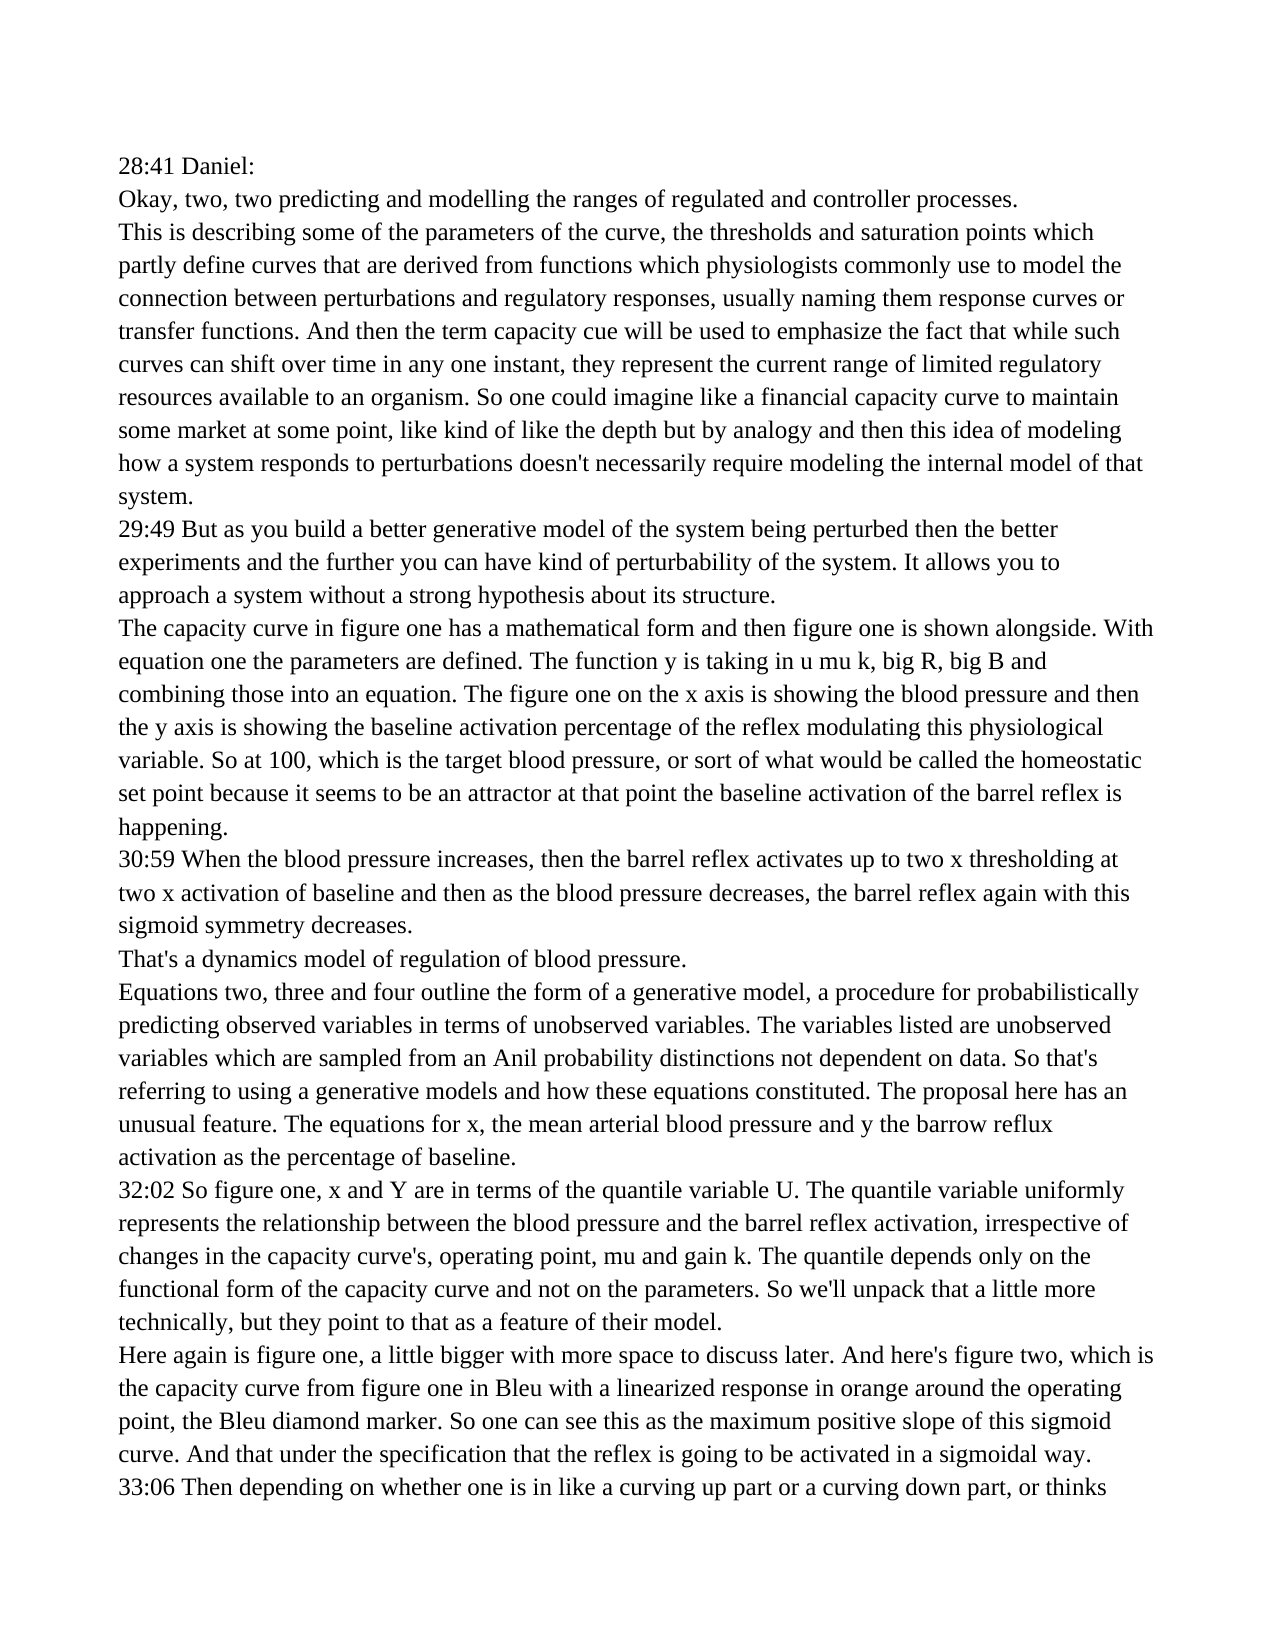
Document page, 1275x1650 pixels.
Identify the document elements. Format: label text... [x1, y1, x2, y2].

text Here again is figure one, a little bigger with more space to discuss later. And here's figure two, which is the capacity curve from figure one in Bleu with a linearized response in orange around the operating point, the Bleu diamond marker. So one can see this as the maximum positive slope of this sigmoid curve. And that under the specification that the reflex is going to be activated in a sigmoidal way. [118, 1340, 1157, 1468]
text The capacity curve in figure one has a mathematical form and then figure one is shown alongside. With equation one the parameters are defined. The function y is taking in u mu k, big R, big B and combining those into an equation. The figure one on the x axis is showing the blood pressure and then the y axis is showing the baseline activation percentage of the reflex modulating this physiological variable. So at 100, which is the target blood pressure, or sort of what would be called the homeostatic set point because it seems to be an attractor at that point the baseline activation of the barrel reflex is happening. [118, 613, 1157, 840]
text 29:49 But as you build a better generative model of the system being perturbed then the better experiments and the further you can have kind of perturbability of the system. It allows you to approach a system without a strong hypothesis about its structure. [118, 514, 1157, 609]
text Equations two, three and four outline the form of a generative model, a procedure for probabilistically predicting observed variables in terms of unobserved variables. The variables listed are unobserved variables which are sampled from an Anil probability distinctions not dependent on data. So that's referring to using a generative models and how these equations constituted. The proposal here has an unusual feature. The equations for x, the mean arterial blood pressure and y the barrow reflux activation as the percentage of baseline. [118, 977, 1157, 1171]
text That's a dynamics model of regulation of blood pressure. [118, 944, 1157, 972]
text 32:02 So figure one, x and Y are in terms of the quantile variable U. The quantile variable uniformly represents the relationship between the blood pressure and the barrel reflex activation, irrespective of changes in the capacity curve's, operating point, mu and gain k. The quantile depends only on the functional form of the capacity curve and not on the parameters. So we'll unpack that a little more technically, but they point to that as a feature of their model. [118, 1175, 1157, 1336]
text 28:41 Daniel: [118, 151, 1157, 180]
text This is describing some of the parameters of the curve, the thresholds and saturation points which partly define curves that are derived from functions which physiologists commonly use to model the connection between perturbations and regulatory responses, usually naming them response curves or transfer functions. And then the term capacity cue will be used to emphasize the fact that while such curves can shift over time in any one instant, they represent the current range of limited regulatory resources available to an organism. So one could imagine like a financial capacity curve to maintain some market at some point, like kind of like the depth but by analogy and then this idea of modeling how a system responds to perturbations doesn't necessarily require modeling the internal model of that system. [118, 217, 1157, 510]
text Okay, two, two predicting and modelling the ranges of regulated and controller processes. [118, 184, 1157, 213]
text 30:59 When the blood pressure increases, then the barrel reflex activates up to two x thresholding at two x activation of baseline and then as the blood pressure decreases, the barrel reflex again with this sigmoid symmetry decreases. [118, 844, 1157, 939]
text 33:06 Then depending on whether one is in like a curving up part or a curving down part, or thinks [118, 1472, 1157, 1501]
